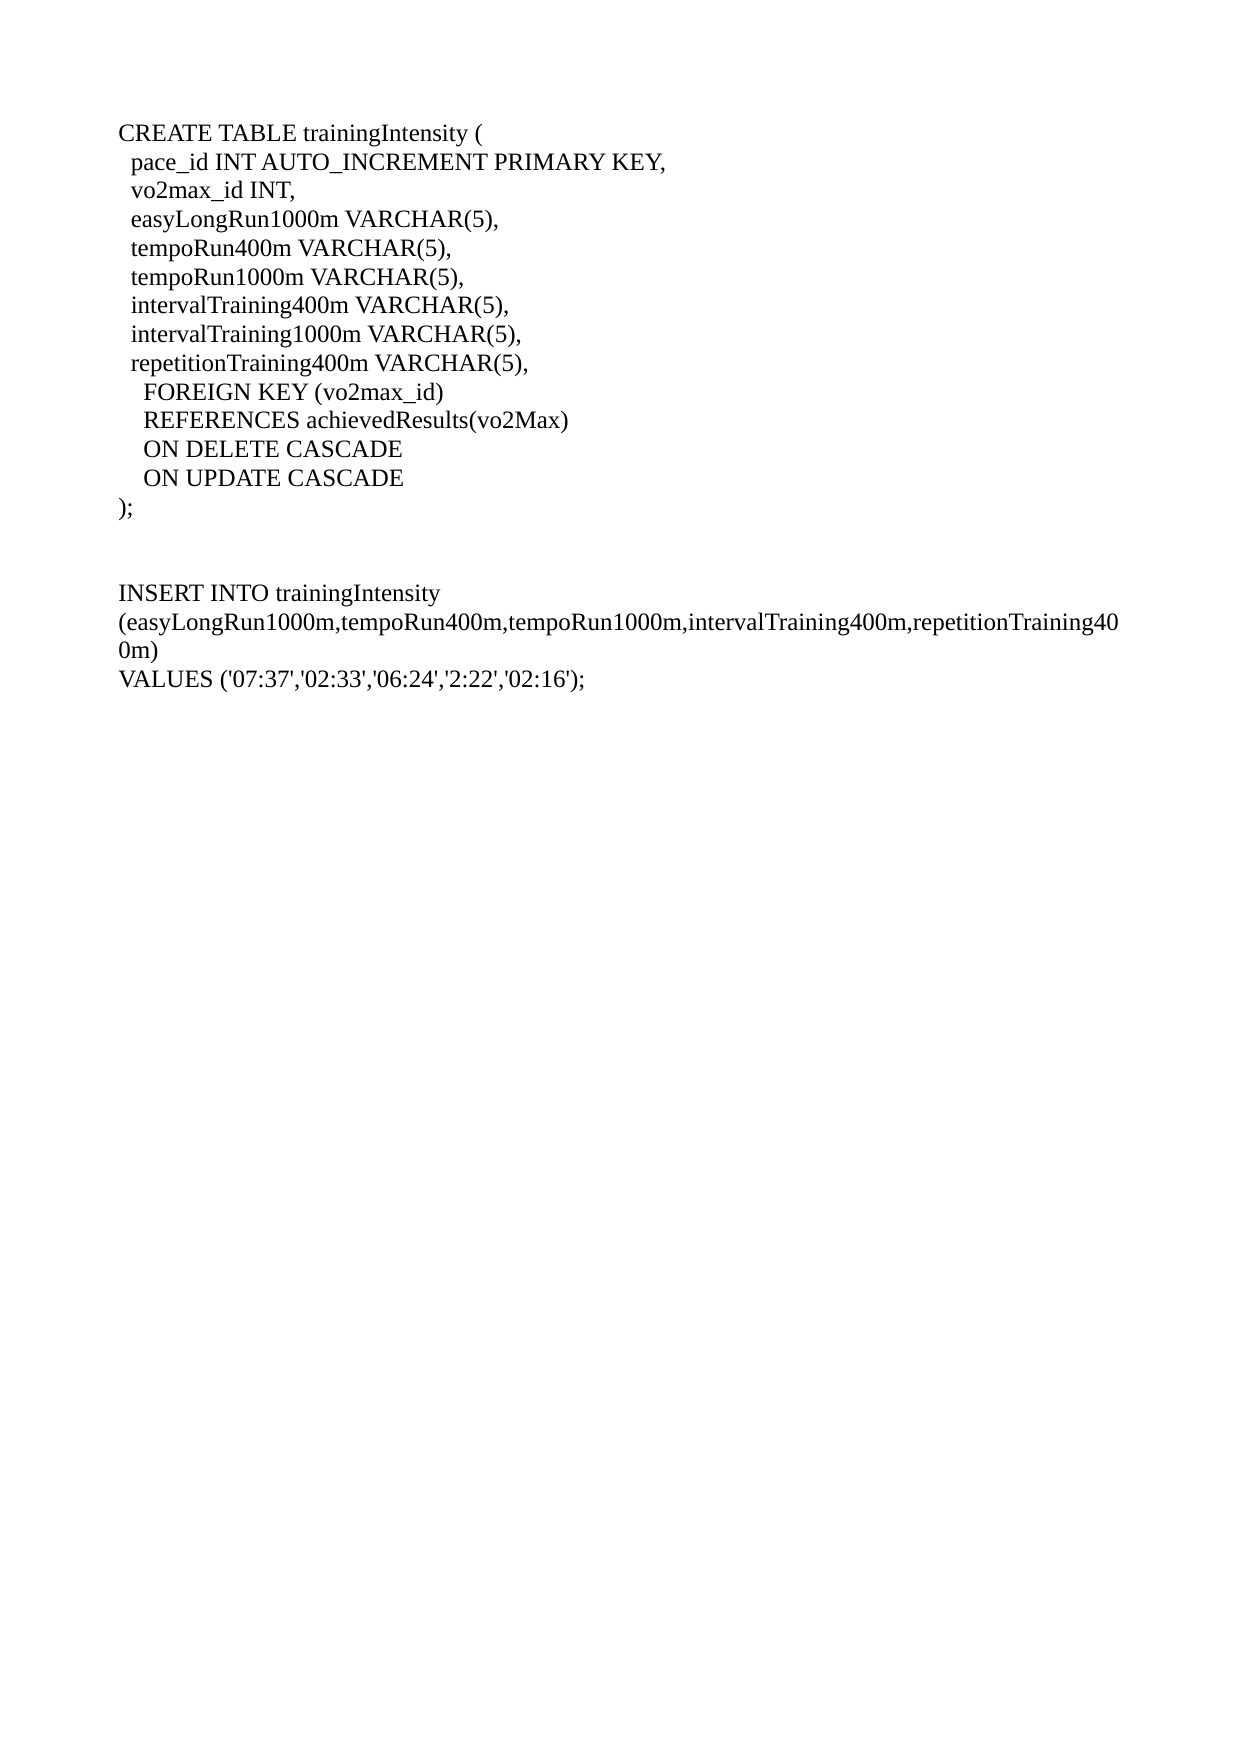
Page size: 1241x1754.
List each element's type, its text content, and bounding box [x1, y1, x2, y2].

text pace_id INT AUTO_INCREMENT PRIMARY KEY, [118, 147, 1122, 176]
text intervalTraining400m VARCHAR(5), [118, 291, 1122, 319]
text ON UPDATE CASCADE [118, 463, 1122, 492]
text ON DELETE CASCADE [118, 434, 1122, 463]
text REFERENCES achievedResults(vo2Max) [118, 406, 1122, 434]
text tempoRun400m VARCHAR(5), [118, 233, 1122, 262]
text FOREIGN KEY (vo2max_id) [118, 377, 1122, 406]
text INSERT INTO trainingIntensity (easyLongRun1000m,tempoRun400m,tempoRun1000m,intervalTraining400m,repetitionTraining400m) [118, 578, 1122, 664]
text easyLongRun1000m VARCHAR(5), [118, 204, 1122, 233]
text VALUES ('07:37','02:33','06:24','2:22','02:16'); [118, 664, 1122, 693]
text tempoRun1000m VARCHAR(5), [118, 262, 1122, 291]
text vo2max_id INT, [118, 176, 1122, 204]
text intervalTraining1000m VARCHAR(5), [118, 319, 1122, 348]
text repetitionTraining400m VARCHAR(5), [118, 348, 1122, 377]
text ); [118, 492, 1122, 521]
text CREATE TABLE trainingIntensity ( [118, 118, 1122, 147]
